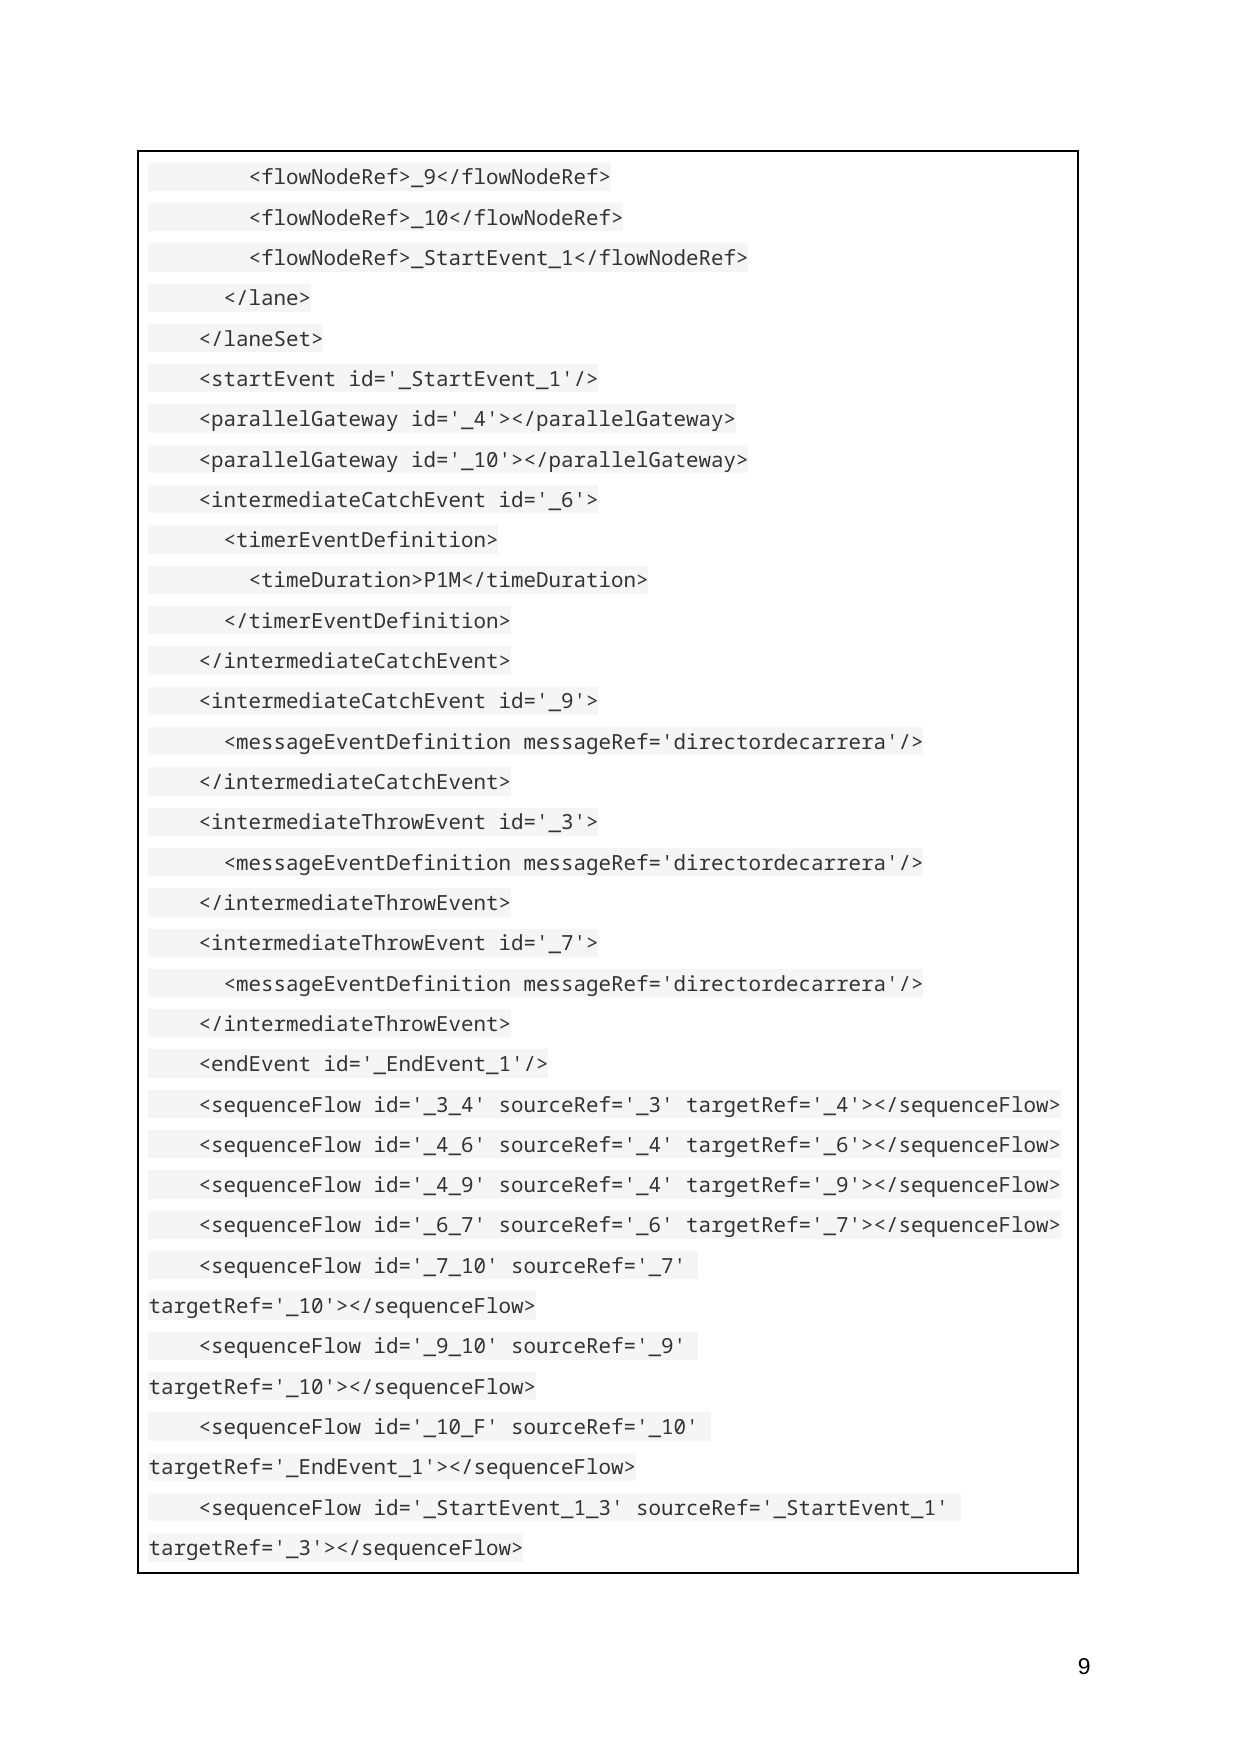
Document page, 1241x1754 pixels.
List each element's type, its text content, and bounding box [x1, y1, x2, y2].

table_header <flowNodeRef>_9</flowNodeRef> <flowNodeRef>_10</flowNodeRef> <flowNodeRef>_StartEvent_1</flowNodeRef> </lane> </laneSet> <startEvent id='_StartEvent_1'/> <parallelGateway id='_4'></parallelGateway> <parallelGateway id='_10'></parallelGateway> <intermediateCatchEvent id='_6'> <timerEventDefinition> <timeDuration>P1M</timeDuration> </timerEventDefinition> </intermediateCatchEvent> <intermediateCatchEvent id='_9'> <messageEventDefinition messageRef='directordecarrera'/> </intermediateCatchEvent> <intermediateThrowEvent id='_3'> <messageEventDefinition messageRef='directordecarrera'/> </intermediateThrowEvent> <intermediateThrowEvent id='_7'> <messageEventDefinition messageRef='directordecarrera'/> </intermediateThrowEvent> <endEvent id='_EndEvent_1'/> <sequenceFlow id='_3_4' sourceRef='_3' targetRef='_4'></sequenceFlow> <sequenceFlow id='_4_6' sourceRef='_4' targetRef='_6'></sequenceFlow> <sequenceFlow id='_4_9' sourceRef='_4' targetRef='_9'></sequenceFlow> <sequenceFlow id='_6_7' sourceRef='_6' targetRef='_7'></sequenceFlow> <sequenceFlow id='_7_10' sourceRef='_7' targetRef='_10'></sequenceFlow> <sequenceFlow id='_9_10' sourceRef='_9' targetRef='_10'></sequenceFlow> <sequenceFlow id='_10_F' sourceRef='_10' targetRef='_EndEvent_1'></sequenceFlow> <sequenceFlow id='_StartEvent_1_3' sourceRef='_StartEvent_1' targetRef='_3'></sequenceFlow> [139, 152, 1077, 1572]
